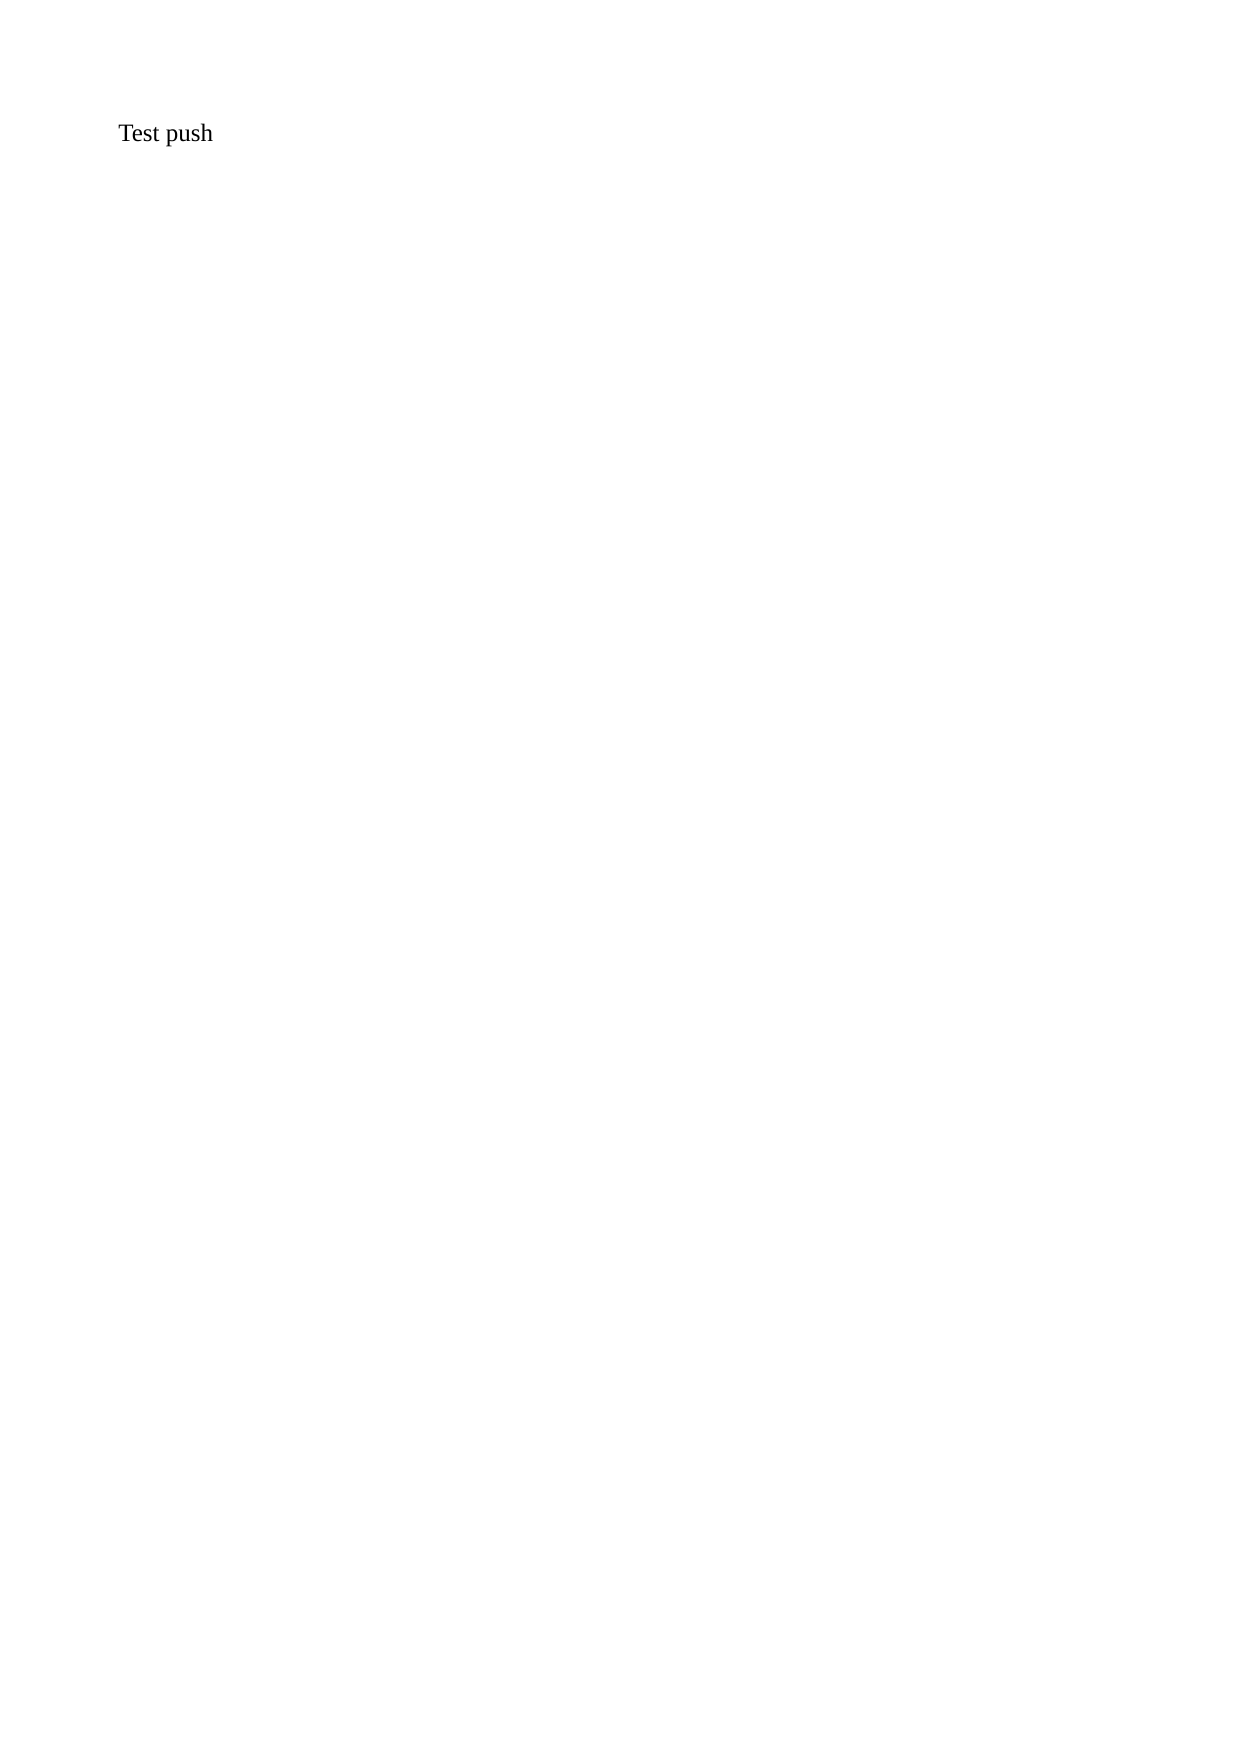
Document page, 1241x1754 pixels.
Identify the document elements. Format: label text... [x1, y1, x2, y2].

text Test push [118, 118, 1122, 147]
